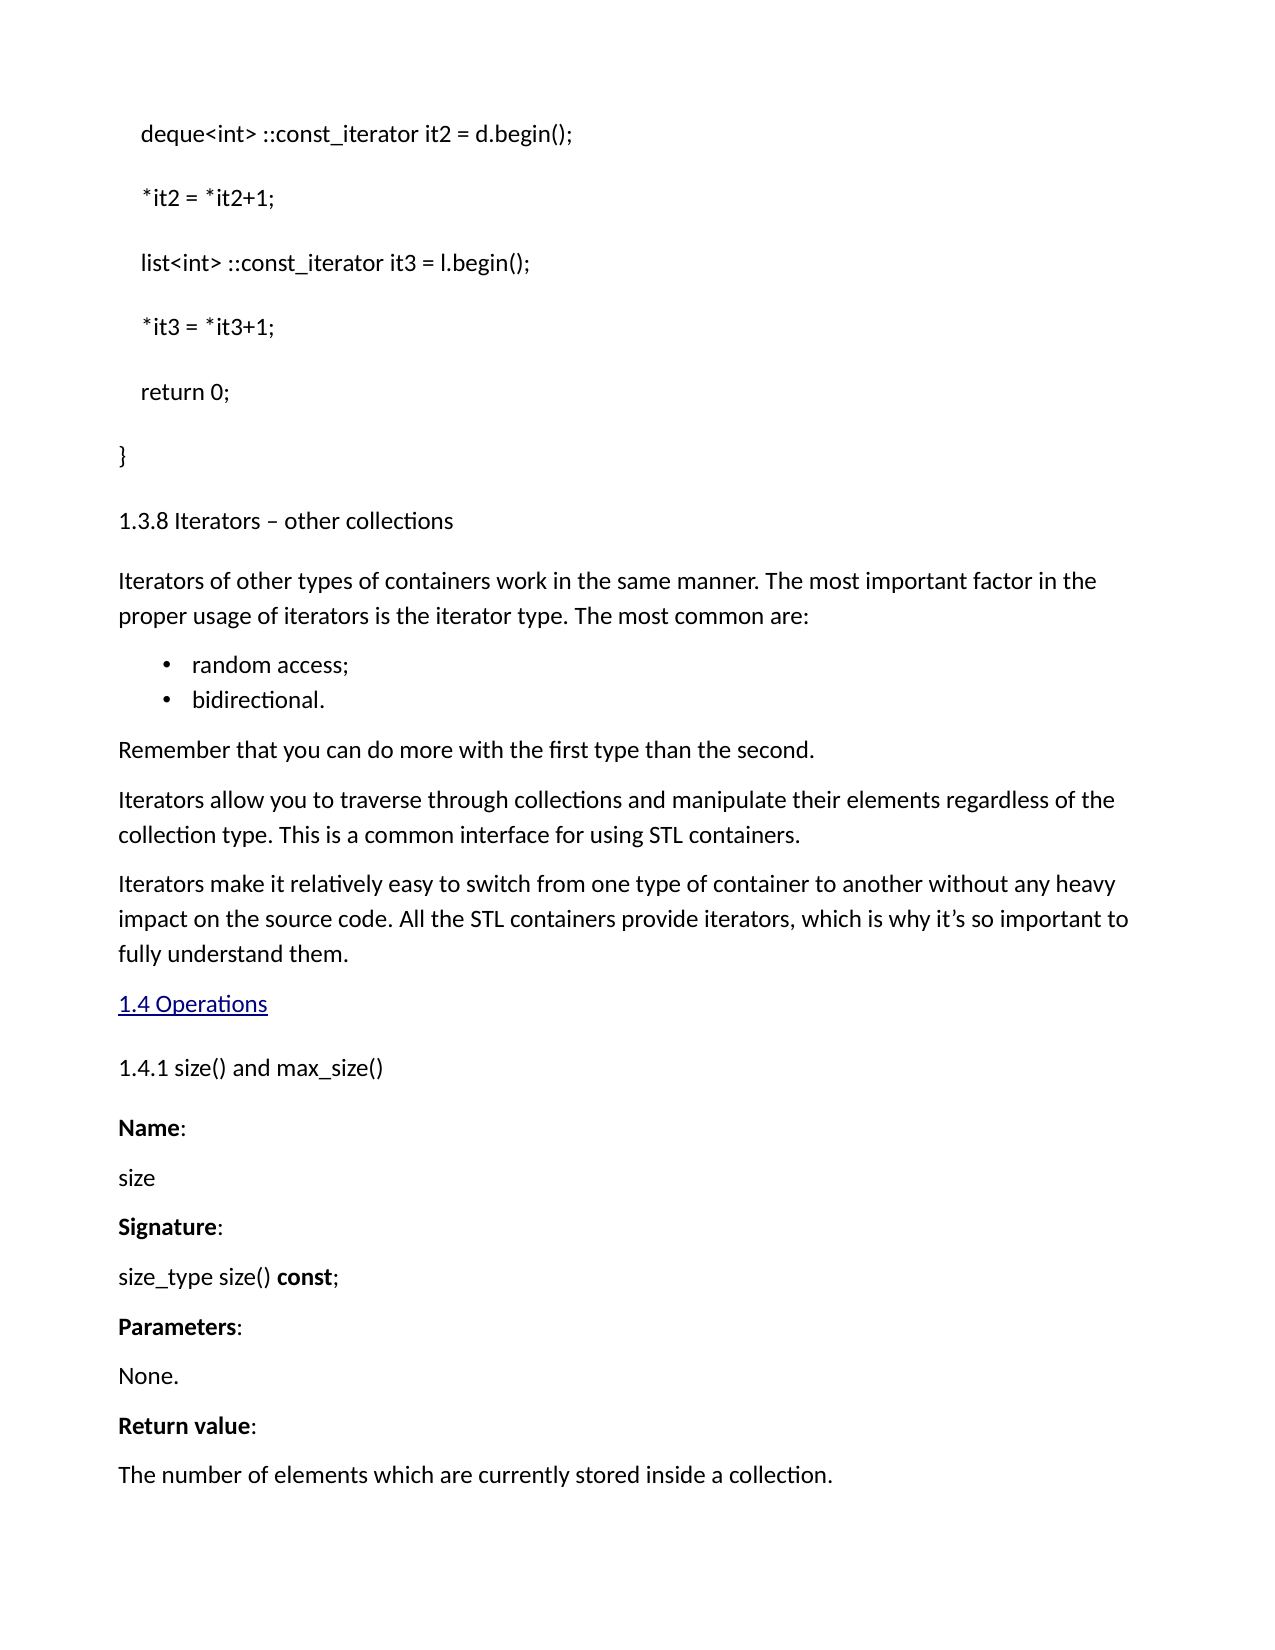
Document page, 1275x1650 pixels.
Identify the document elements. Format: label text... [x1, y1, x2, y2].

text 1.3.8 Iterators – other collections [118, 505, 1157, 536]
text None. [118, 1360, 1157, 1391]
text Iterators make it relatively easy to switch from one type of container to another without any heavy impact on the source code. All the STL containers provide iterators, which is why it’s so important to fully understand them. [118, 868, 1157, 969]
text Iterators allow you to traverse through collections and manipulate their elements regardless of the collection type. This is a common interface for using STL containers. [118, 784, 1157, 849]
text deque<int> ::const_iterator it2 = d.begin(); [118, 118, 1157, 149]
text The number of elements which are currently stored inside a collection. [118, 1459, 1157, 1490]
text Return value: [118, 1410, 1157, 1440]
text size [118, 1162, 1157, 1192]
text *it3 = *it3+1; [118, 312, 1157, 342]
text Name: [118, 1112, 1157, 1143]
text *it2 = *it2+1; [118, 183, 1157, 213]
text Parameters: [118, 1311, 1157, 1341]
text return 0; [118, 376, 1157, 407]
text 1.4 Operations [118, 988, 1157, 1018]
text 1.4.1 size() and max_size() [118, 1052, 1157, 1083]
text size_type size() const; [118, 1261, 1157, 1292]
text list<int> ::const_iterator it3 = l.begin(); [118, 247, 1157, 278]
text } [118, 441, 1157, 471]
list bidirectional. [162, 684, 1157, 715]
text Remember that you can do more with the first type than the second. [118, 734, 1157, 765]
text Signature: [118, 1212, 1157, 1242]
list random access; [162, 649, 1157, 680]
text Iterators of other types of containers work in the same manner. The most important factor in the proper usage of iterators is the iterator type. The most common are: [118, 565, 1157, 631]
